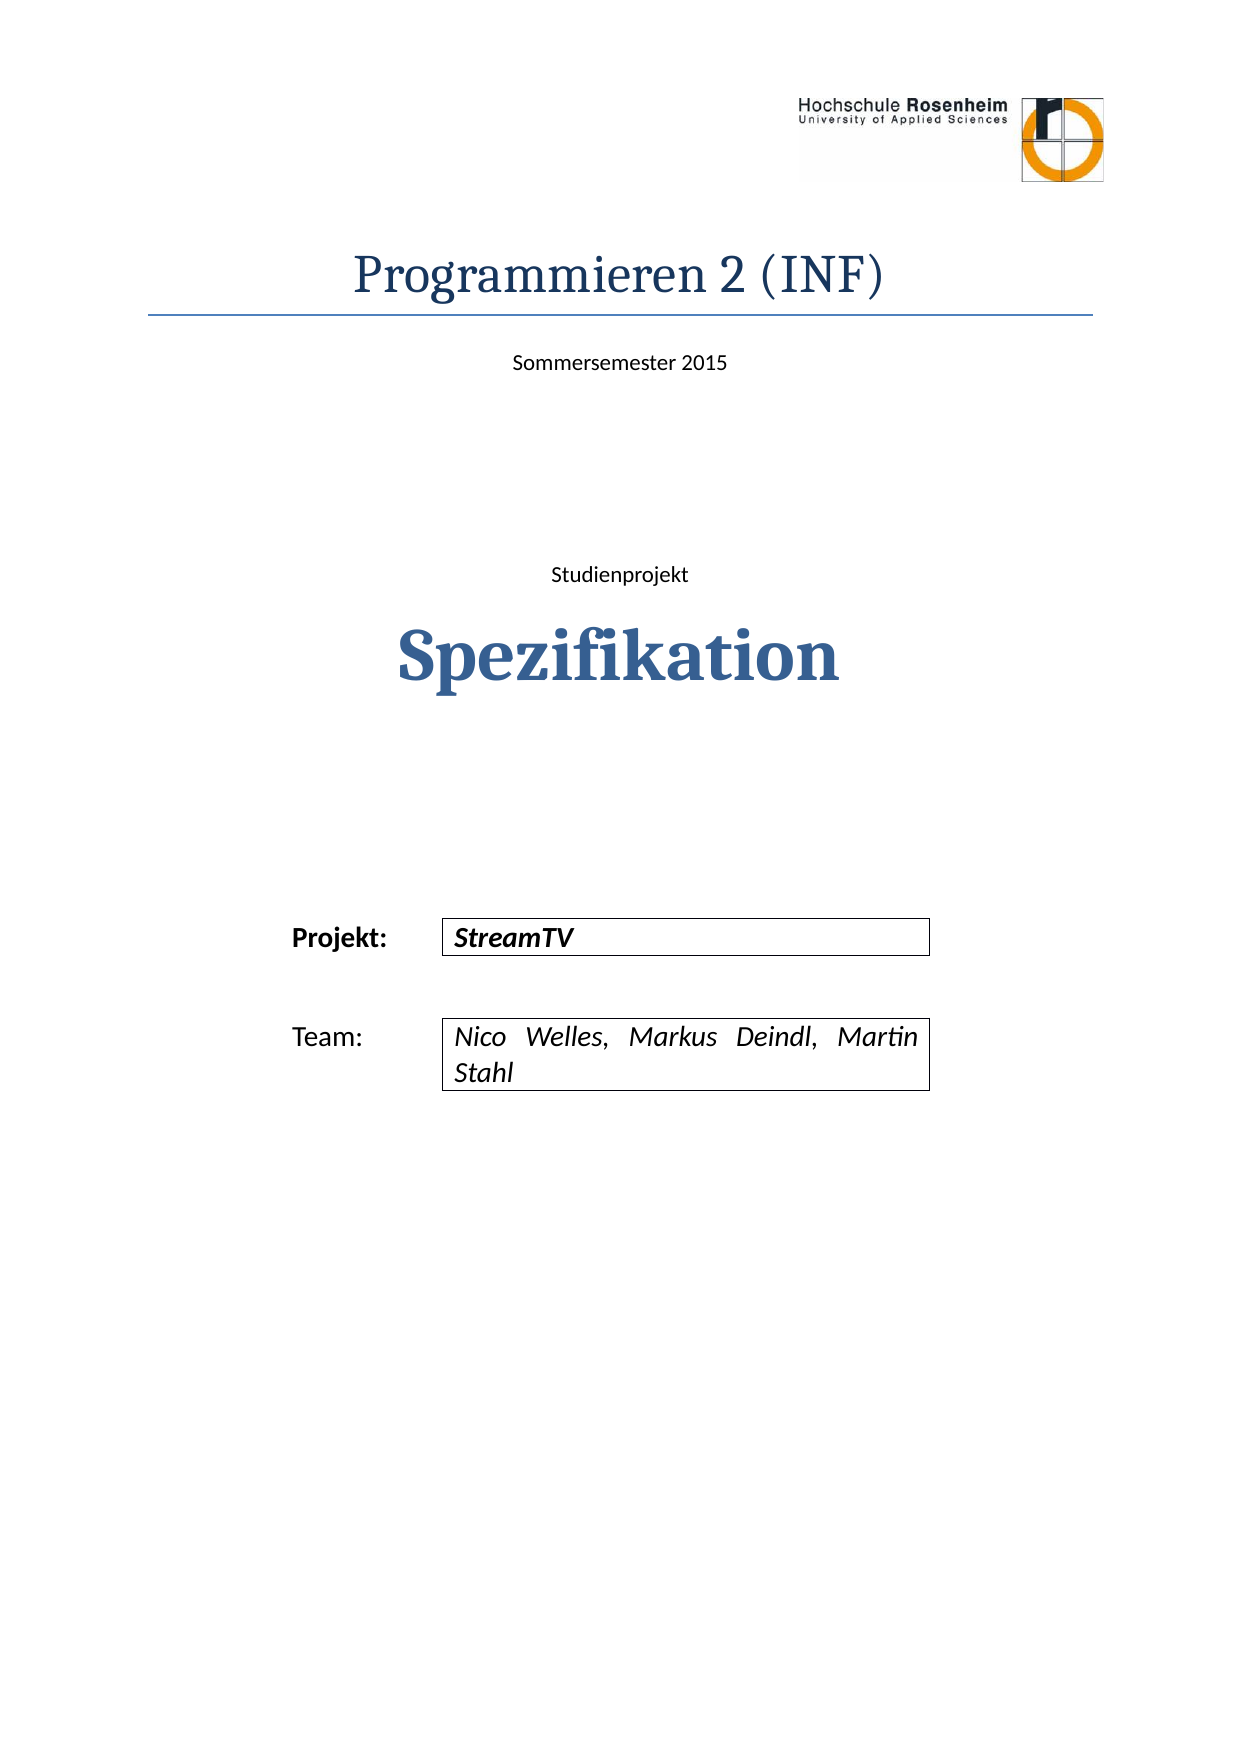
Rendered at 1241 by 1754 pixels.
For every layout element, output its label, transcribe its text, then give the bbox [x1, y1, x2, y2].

table_header Nico Welles, Markus Deindl, Martin Stahl [443, 1019, 929, 1090]
picture [799, 98, 1104, 182]
table_header Team: [280, 1018, 442, 1090]
title Programmieren 2 (INF) [148, 244, 1093, 314]
text Sommersemester 2015 [148, 348, 1093, 376]
text Studienprojekt [148, 560, 1093, 588]
text Spezifikation [148, 613, 1093, 699]
table_header Projekt: [280, 918, 442, 955]
table_header StreamTV [443, 919, 929, 955]
